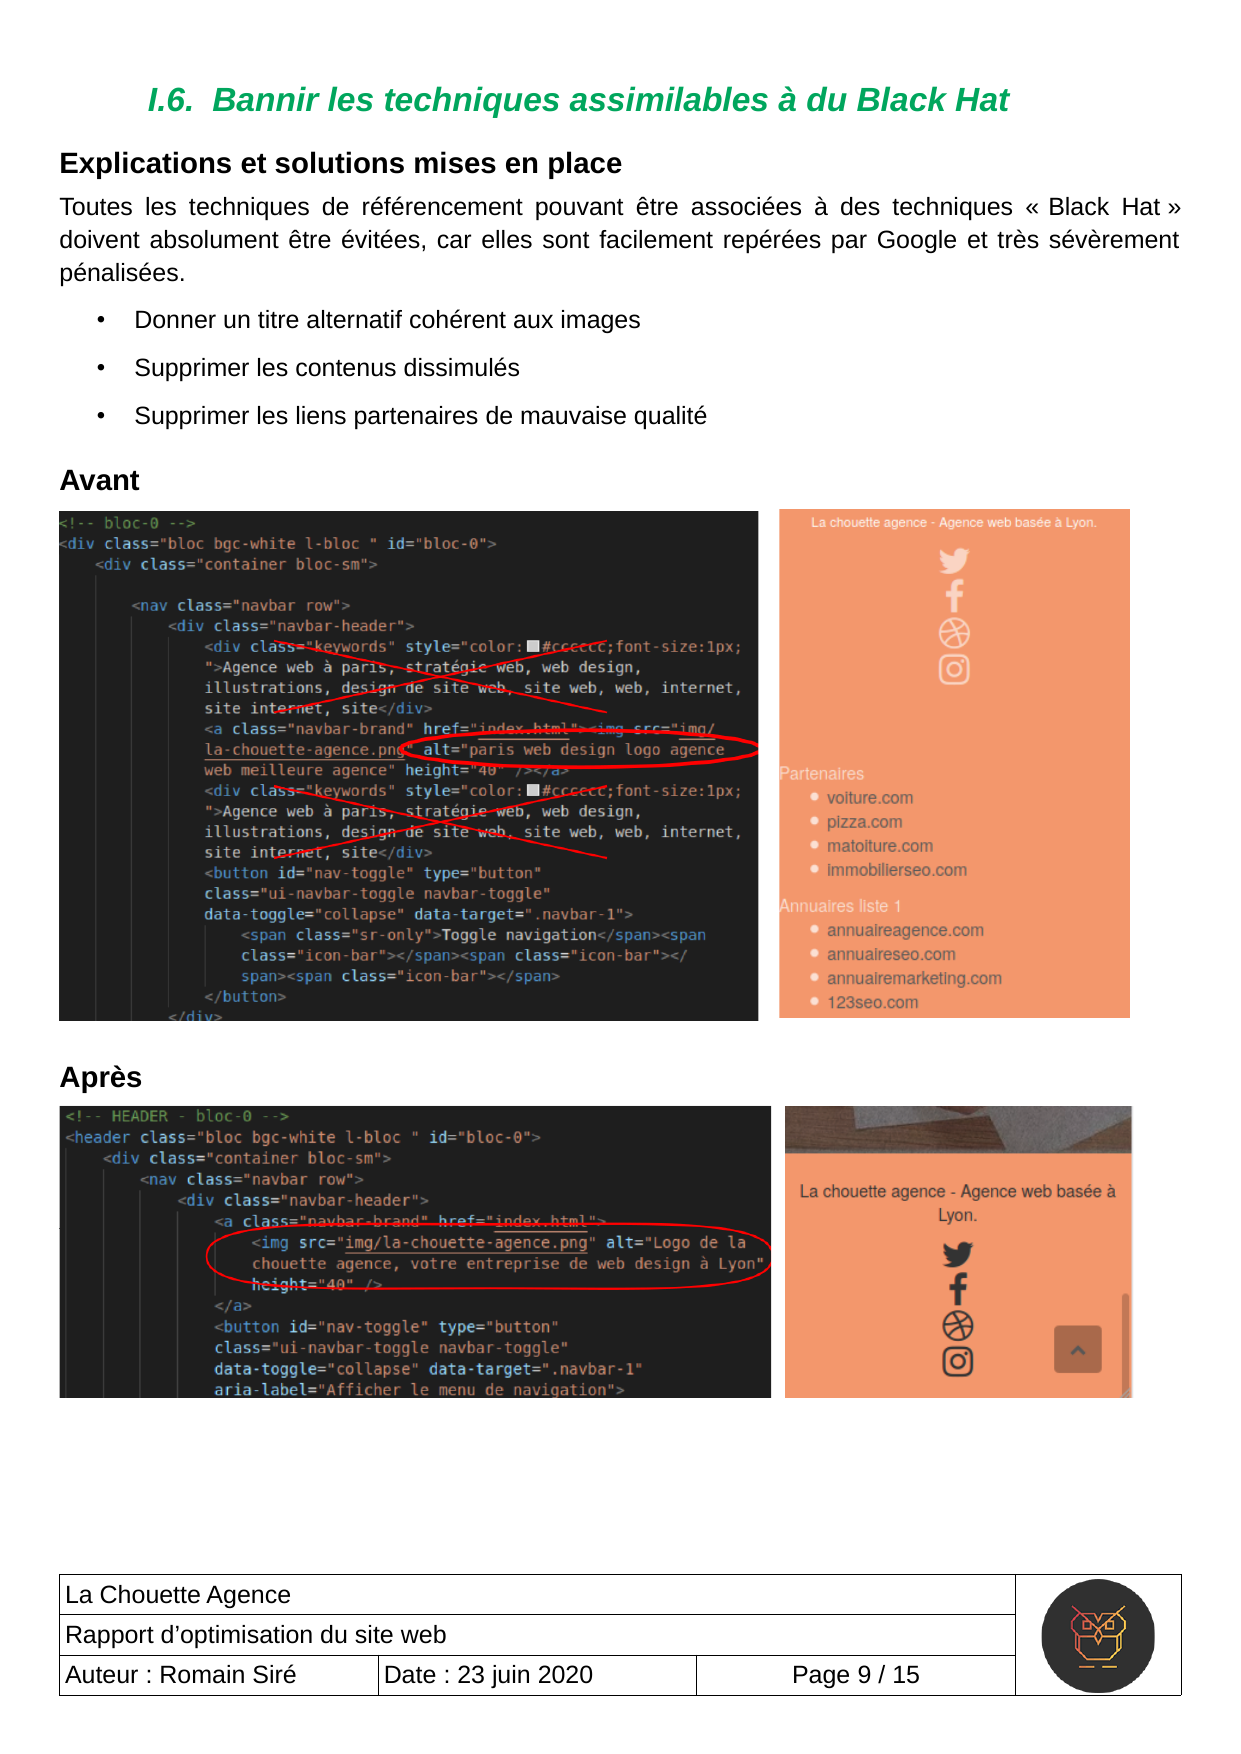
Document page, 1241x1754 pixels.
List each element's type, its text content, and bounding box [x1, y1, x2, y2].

picture [785, 1106, 1134, 1398]
list Donner un titre alternatif cohérent aux images [97, 306, 1181, 334]
subtitle Explications et solutions mises en place [59, 146, 1181, 179]
picture [59, 511, 759, 1021]
subtitle Bannir les techniques assimilables à du Black Hat [148, 80, 1181, 118]
list Supprimer les contenus dissimulés [97, 353, 1181, 382]
subtitle Avant [59, 463, 1181, 497]
picture [779, 509, 1130, 1018]
picture [59, 1105, 772, 1398]
list Supprimer les liens partenaires de mauvaise qualité [97, 401, 1181, 430]
picture [1041, 1579, 1155, 1693]
subtitle Après [59, 1059, 1181, 1093]
text Toutes les techniques de référencement pouvant être associées à des techniques « Black Hat » doivent absolument être évitées, car elles sont facilement repérées par Google et très sévèrement pénalisées. [59, 192, 1181, 287]
